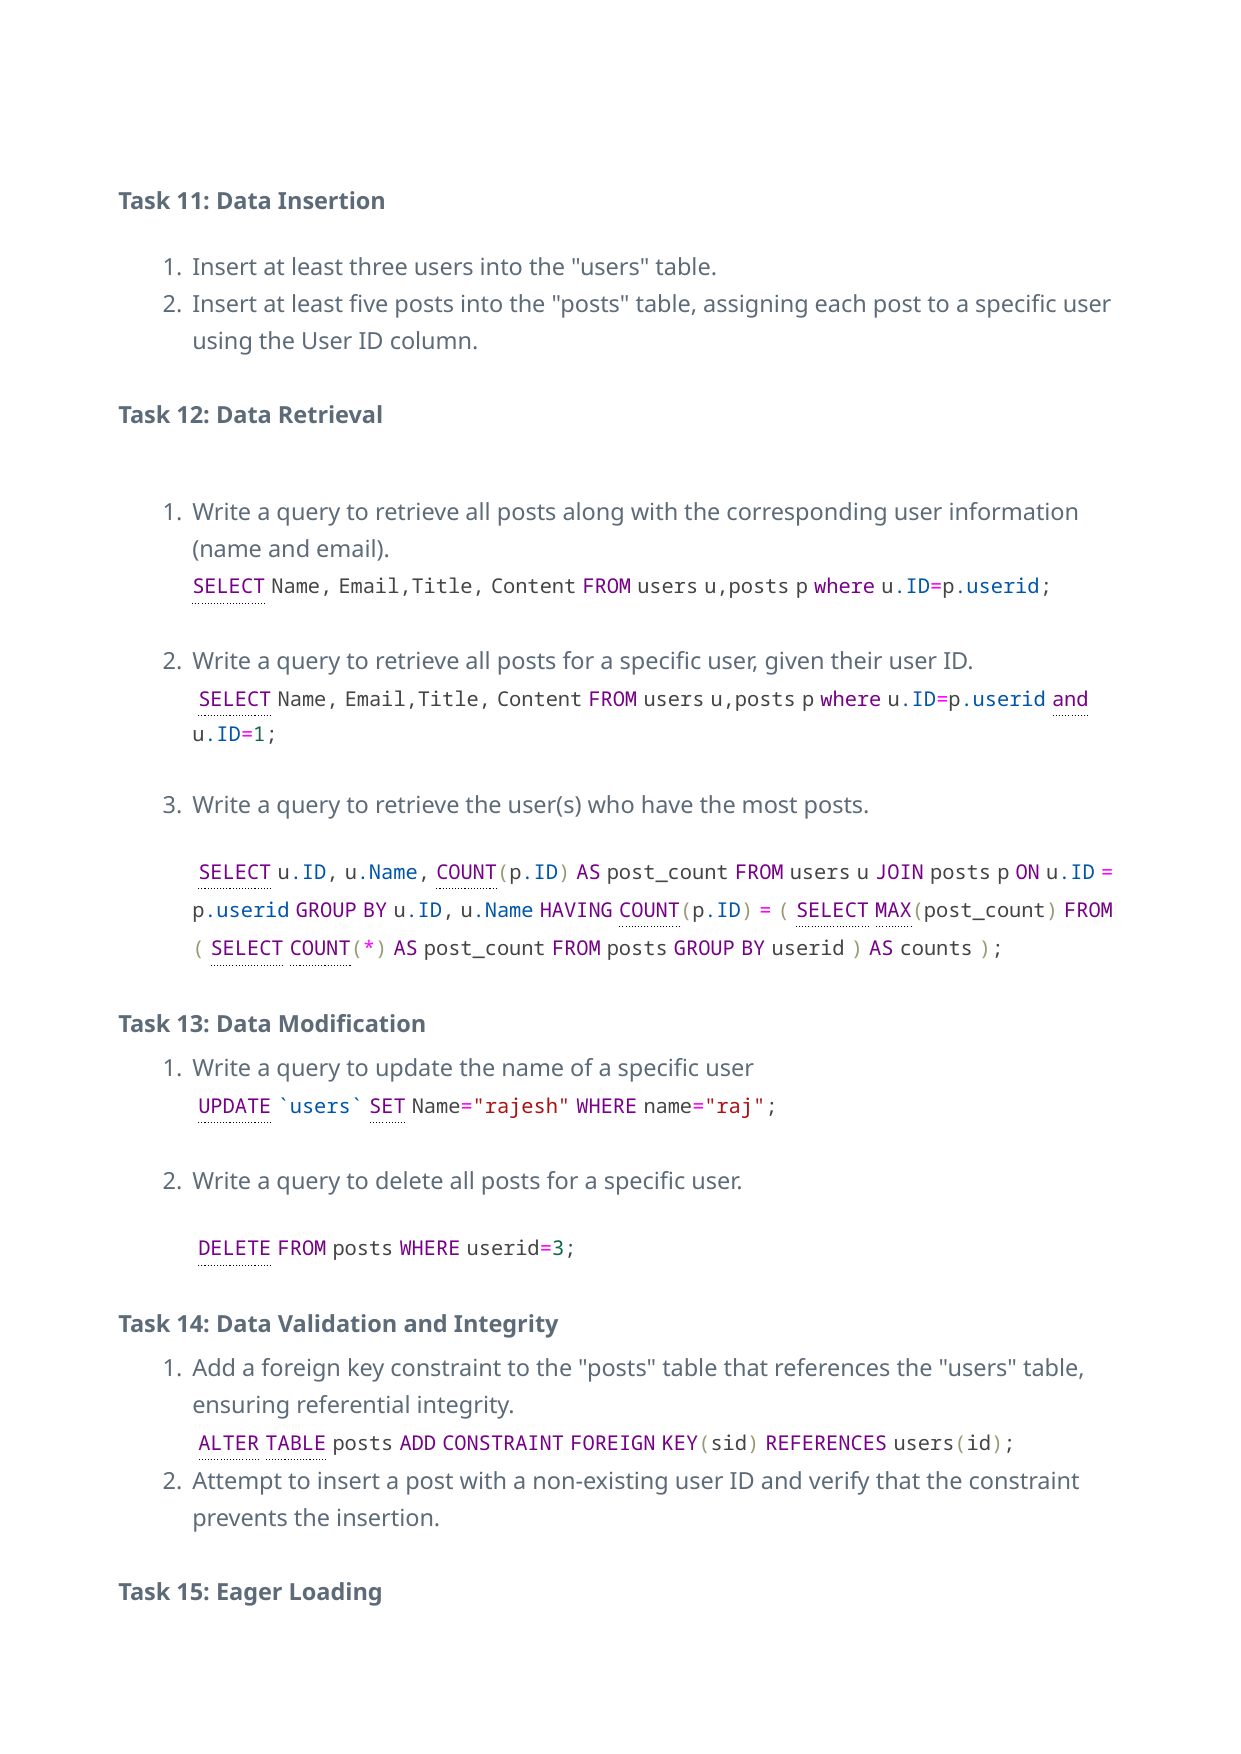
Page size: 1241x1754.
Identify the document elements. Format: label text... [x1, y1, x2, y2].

text Task 15: Eager Loading [118, 1575, 1122, 1607]
list Write a query to update the name of a specific user [162, 1052, 1122, 1084]
text Task 11: Data Insertion [118, 184, 1122, 216]
list Write a query to retrieve the user(s) who have the most posts. [162, 788, 1122, 820]
text Task 13: Data Modification [118, 1007, 1122, 1039]
list SELECT Name, Email,Title, Content FROM users u,posts p where u.ID=p.userid; [162, 569, 1122, 603]
list Insert at least five posts into the "posts" table, assigning each post to a specific user using the User ID column. [162, 287, 1122, 356]
list DELETE FROM posts WHERE userid=3; [162, 1231, 1122, 1265]
list UPDATE `users` SET Name="rajesh" WHERE name="raj"; [162, 1088, 1122, 1122]
list Write a query to retrieve all posts for a specific user, given their user ID. [162, 645, 1122, 677]
list Insert at least three users into the "users" table. [162, 251, 1122, 283]
list SELECT Name, Email,Title, Content FROM users u,posts p where u.ID=p.userid and u.ID=1; [162, 681, 1122, 747]
list Attempt to insert a post with a non-existing user ID and verify that the constraint prevents the insertion. [162, 1464, 1122, 1533]
list Write a query to retrieve all posts along with the corresponding user information (name and email). [162, 495, 1122, 564]
list SELECT u.ID, u.Name, COUNT(p.ID) AS post_count FROM users u JOIN posts p ON u.ID = p.userid GROUP BY u.ID, u.Name HAVING COUNT(p.ID) = ( SELECT MAX(post_count) FROM ( SELECT COUNT(*) AS post_count FROM posts GROUP BY userid ) AS counts ); [162, 854, 1122, 965]
text Task 14: Data Validation and Integrity [118, 1307, 1122, 1339]
list Write a query to delete all posts for a specific user. [162, 1164, 1122, 1196]
list ALTER TABLE posts ADD CONSTRAINT FOREIGN KEY(sid) REFERENCES users(id); [162, 1425, 1122, 1459]
list Add a foreign key constraint to the "posts" table that references the "users" table, ensuring referential integrity. [162, 1352, 1122, 1420]
text Task 12: Data Retrieval [118, 398, 1122, 430]
